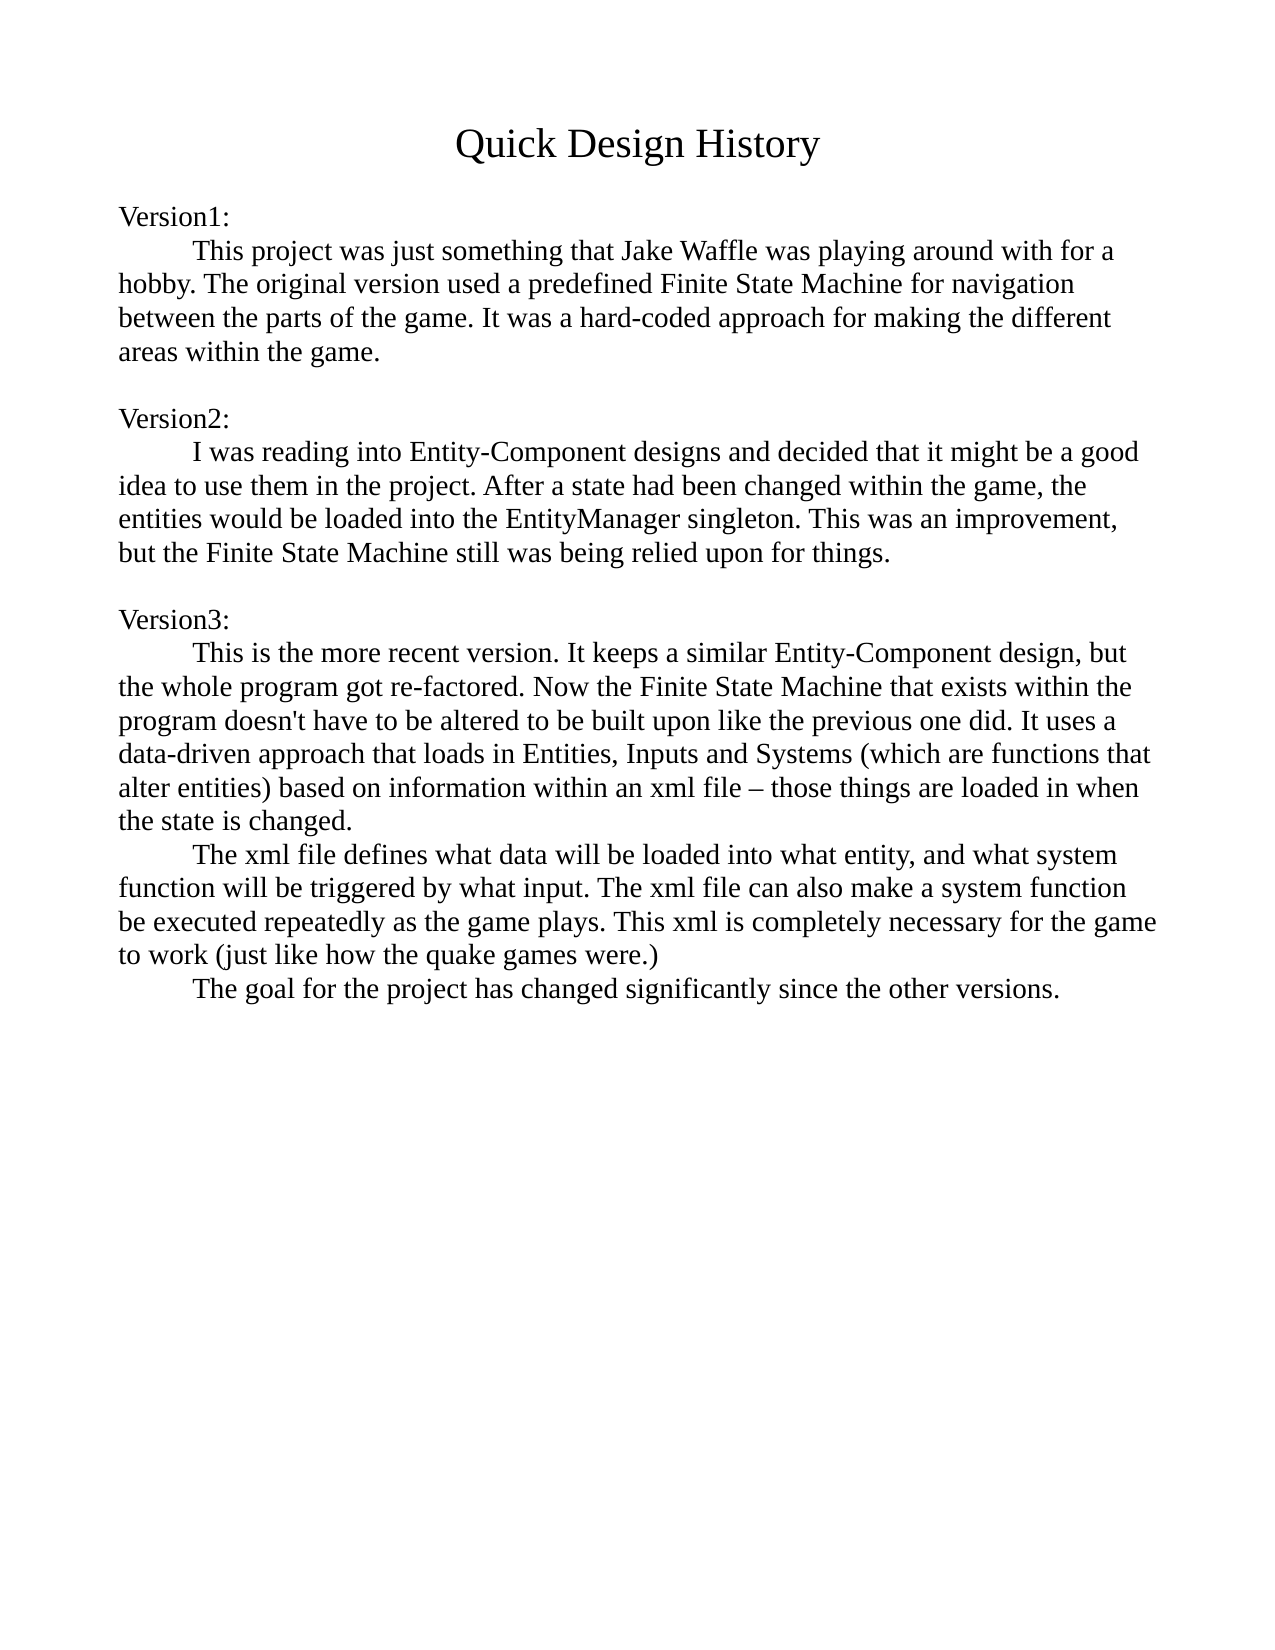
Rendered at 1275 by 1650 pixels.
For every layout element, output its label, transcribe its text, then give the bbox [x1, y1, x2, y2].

text Version2: [118, 401, 1157, 434]
text I was reading into Entity-Component designs and decided that it might be a good idea to use them in the project. After a state had been changed within the game, the entities would be loaded into the EntityManager singleton. This was an improvement, but the Finite State Machine still was being relied upon for things. [118, 434, 1157, 568]
text Quick Design History [118, 118, 1157, 166]
text This is the more recent version. It keeps a similar Entity-Component design, but the whole program got re-factored. Now the Finite State Machine that exists within the program doesn't have to be altered to be built upon like the previous one did. It uses a data-driven approach that loads in Entities, Inputs and Systems (which are functions that alter entities) based on information within an xml file – those things are loaded in when the state is changed. [118, 636, 1157, 837]
text The xml file defines what data will be loaded into what entity, and what system function will be triggered by what input. The xml file can also make a system function be executed repeatedly as the game plays. This xml is completely necessary for the game to work (just like how the quake games were.) [118, 837, 1157, 971]
text Version1: [118, 199, 1157, 233]
text Version3: [118, 602, 1157, 636]
text The goal for the project has changed significantly since the other versions. [118, 971, 1157, 1004]
text This project was just something that Jake Waffle was playing around with for a hobby. The original version used a predefined Finite State Machine for navigation between the parts of the game. It was a hard-coded approach for making the different areas within the game. [118, 233, 1157, 367]
